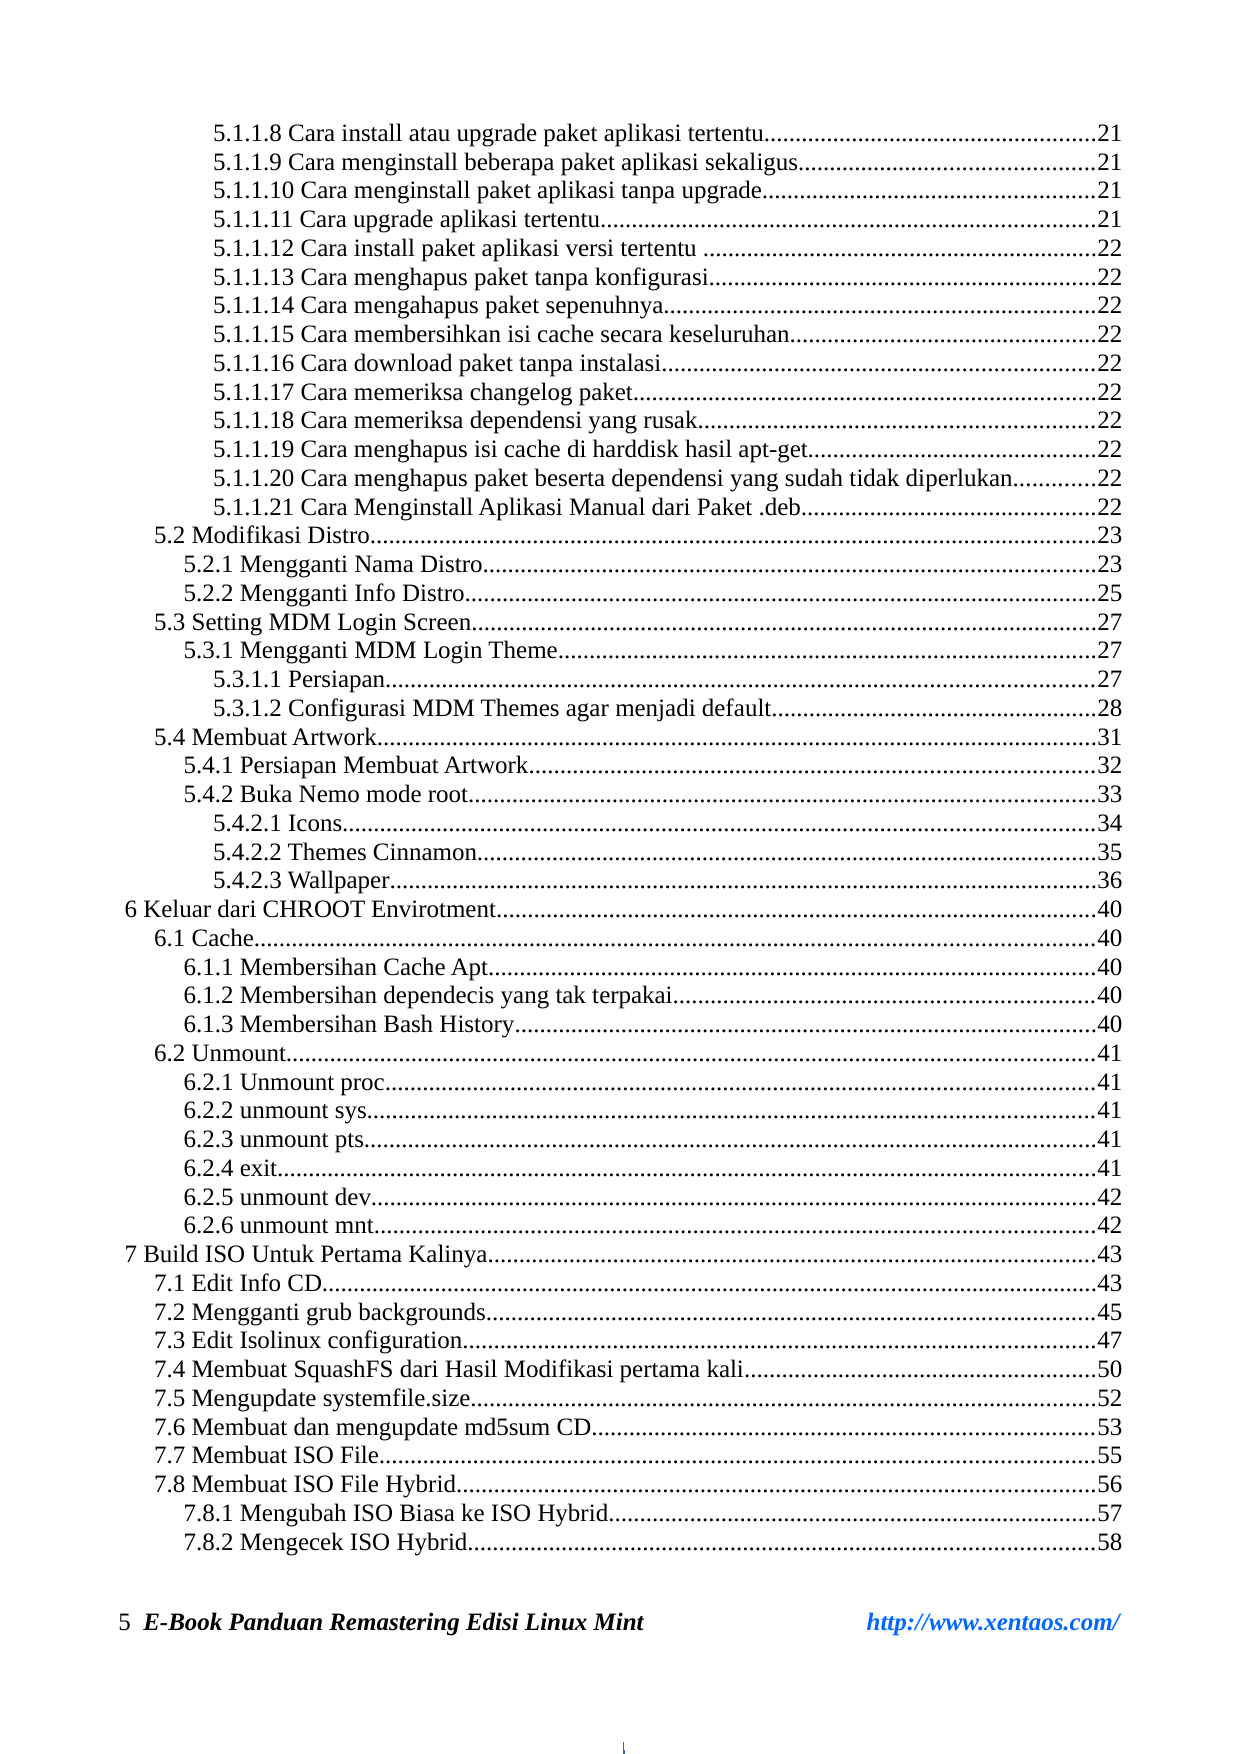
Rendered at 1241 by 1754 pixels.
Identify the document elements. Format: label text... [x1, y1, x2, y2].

text 5.4.2.1 Icons 34 [207, 808, 1122, 837]
text 6.2.1 Unmount proc 41 [177, 1067, 1122, 1096]
text 7 Build ISO Untuk Pertama Kalinya 43 [118, 1239, 1122, 1268]
text 7.2 Mengganti grub backgrounds 45 [148, 1297, 1122, 1326]
text 7.8 Membuat ISO File Hybrid 56 [148, 1469, 1122, 1498]
text 5.1.1.21 Cara Menginstall Aplikasi Manual dari Paket .deb 22 [207, 492, 1122, 521]
text 6.2.5 unmount dev 42 [177, 1182, 1122, 1211]
text 7.5 Mengupdate systemfile.size 52 [148, 1383, 1122, 1412]
text 5.1.1.10 Cara menginstall paket aplikasi tanpa upgrade 21 [207, 176, 1122, 204]
text 5.1.1.14 Cara mengahapus paket sepenuhnya 22 [207, 291, 1122, 319]
text 7.7 Membuat ISO File 55 [148, 1441, 1122, 1469]
text 7.3 Edit Isolinux configuration 47 [148, 1326, 1122, 1354]
text 6.1.1 Membersihan Cache Apt 40 [177, 952, 1122, 981]
text 7.6 Membuat dan mengupdate md5sum CD 53 [148, 1412, 1122, 1441]
text 7.8.2 Mengecek ISO Hybrid 58 [177, 1527, 1122, 1556]
text 5.1.1.17 Cara memeriksa changelog paket 22 [207, 377, 1122, 406]
text 5.4 Membuat Artwork 31 [148, 722, 1122, 751]
text 6.1.3 Membersihan Bash History 40 [177, 1009, 1122, 1038]
text 5.2 Modifikasi Distro 23 [148, 521, 1122, 549]
text 5.1.1.11 Cara upgrade aplikasi tertentu 21 [207, 204, 1122, 233]
text 6 Keluar dari CHROOT Envirotment 40 [118, 894, 1122, 923]
text 5.1.1.16 Cara download paket tanpa instalasi 22 [207, 348, 1122, 377]
text 5.4.2.2 Themes Cinnamon 35 [207, 837, 1122, 866]
text 5.3.1.2 Configurasi MDM Themes agar menjadi default 28 [207, 693, 1122, 722]
text 6.2.4 exit 41 [177, 1153, 1122, 1182]
text 5.1.1.12 Cara install paket aplikasi versi tertentu 22 [207, 233, 1122, 262]
text 5.4.1 Persiapan Membuat Artwork 32 [177, 751, 1122, 779]
text 5.1.1.8 Cara install atau upgrade paket aplikasi tertentu 21 [207, 118, 1122, 147]
text 6.1.2 Membersihan dependecis yang tak terpakai 40 [177, 981, 1122, 1009]
text 7.8.1 Mengubah ISO Biasa ke ISO Hybrid 57 [177, 1498, 1122, 1527]
text 5.1.1.13 Cara menghapus paket tanpa konfigurasi 22 [207, 262, 1122, 291]
text 5.3.1.1 Persiapan 27 [207, 664, 1122, 693]
text 6.2.2 unmount sys 41 [177, 1096, 1122, 1124]
text 6.2 Unmount 41 [148, 1038, 1122, 1067]
text 5.1.1.19 Cara menghapus isi cache di harddisk hasil apt-get 22 [207, 434, 1122, 463]
text 5.3 Setting MDM Login Screen 27 [148, 607, 1122, 636]
text 5.1.1.9 Cara menginstall beberapa paket aplikasi sekaligus 21 [207, 147, 1122, 176]
text 5.1.1.15 Cara membersihkan isi cache secara keseluruhan 22 [207, 319, 1122, 348]
text 6.2.3 unmount pts 41 [177, 1124, 1122, 1153]
text 6.1 Cache 40 [148, 923, 1122, 952]
text 5.1.1.20 Cara menghapus paket beserta dependensi yang sudah tidak diperlukan 22 [207, 463, 1122, 492]
text 5.2.1 Mengganti Nama Distro 23 [177, 549, 1122, 578]
text 5.2.2 Mengganti Info Distro. 25 [177, 578, 1122, 607]
text 5.3.1 Mengganti MDM Login Theme 27 [177, 636, 1122, 664]
text 7.4 Membuat SquashFS dari Hasil Modifikasi pertama kali 50 [148, 1354, 1122, 1383]
text 5.4.2.3 Wallpaper 36 [207, 866, 1122, 894]
text 5.1.1.18 Cara memeriksa dependensi yang rusak 22 [207, 406, 1122, 434]
text 5.4.2 Buka Nemo mode root 33 [177, 779, 1122, 808]
text 7.1 Edit Info CD 43 [148, 1268, 1122, 1297]
text 6.2.6 unmount mnt 42 [177, 1211, 1122, 1239]
